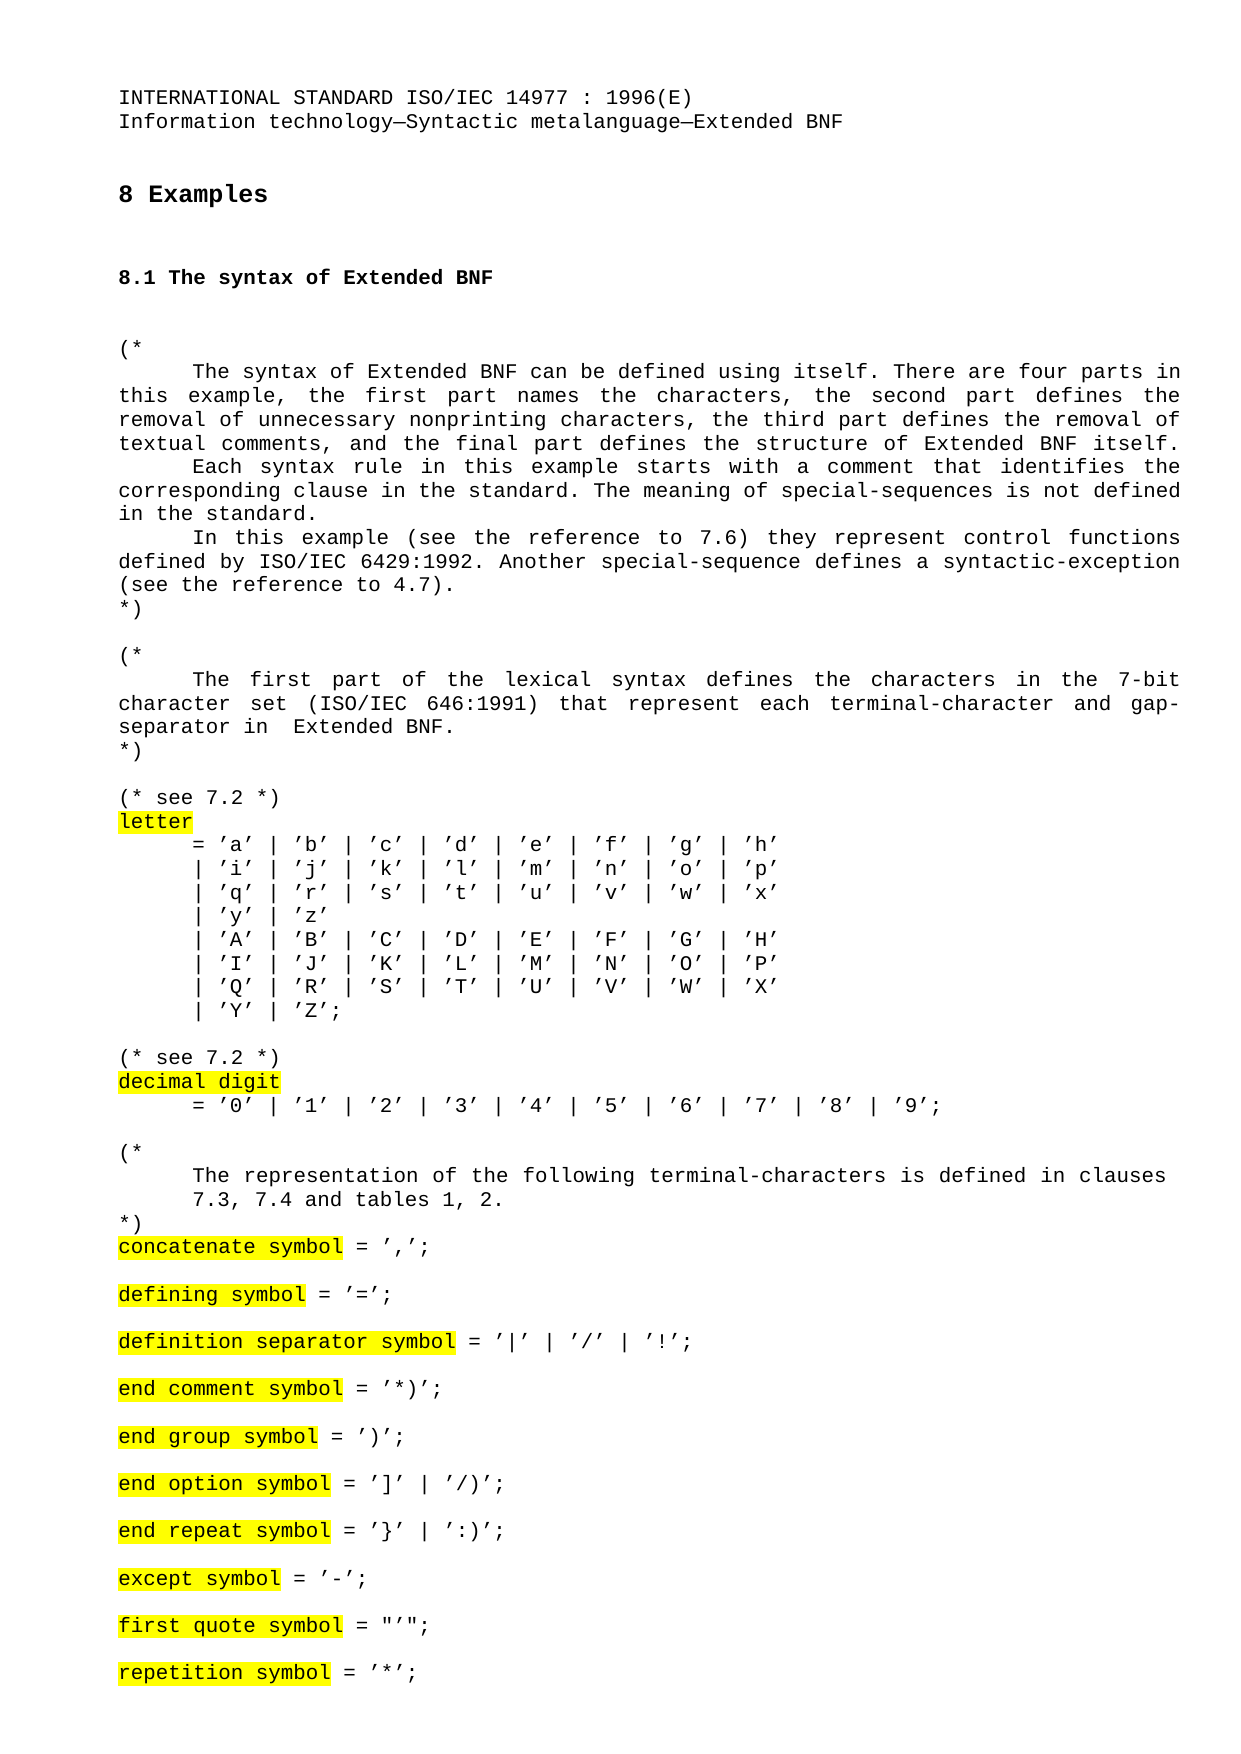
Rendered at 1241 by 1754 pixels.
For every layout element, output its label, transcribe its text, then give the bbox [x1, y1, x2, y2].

text | ’I’ | ’J’ | ’K’ | ’L’ | ’M’ | ’N’ | ’O’ | ’P’ [118, 953, 1181, 976]
text (* [118, 645, 1181, 669]
text INTERNATIONAL STANDARD ISO/IEC 14977 : 1996(E) [118, 87, 1181, 111]
text | ’i’ | ’j’ | ’k’ | ’l’ | ’m’ | ’n’ | ’o’ | ’p’ [118, 858, 1181, 882]
text The representation of the following terminal-characters is defined in clauses 7.3, 7.4 and tables 1, 2. [118, 1166, 1181, 1213]
text *) [118, 1213, 1181, 1236]
text letter [118, 811, 1181, 834]
text repetition symbol = ’*’; [118, 1662, 1181, 1686]
text (* see 7.2 *) [118, 1047, 1181, 1071]
text The syntax of Extended BNF can be defined using itself. There are four parts in this example, the first part names the characters, the second part defines the removal of unnecessary nonprinting characters, the third part defines the removal of textual comments, and the final part defines the structure of Extended BNF itself. Each syntax rule in this example starts with a comment that identifies the corresponding clause in the standard. The meaning of special-sequences is not defined in the standard. [118, 362, 1181, 527]
text end group symbol = ’)’; [118, 1426, 1181, 1449]
text 8.1 The syntax of Extended BNF [118, 267, 1181, 291]
text The first part of the lexical syntax defines the characters in the 7-bit character set (ISO/IEC 646:1991) that represent each terminal-character and gap-separator in Extended BNF. [118, 669, 1181, 740]
text definition separator symbol = ’|’ | ’/’ | ’!’; [118, 1331, 1181, 1355]
text first quote symbol = "’"; [118, 1615, 1181, 1638]
text (* [118, 1142, 1181, 1166]
text concatenate symbol = ’,’; [118, 1236, 1181, 1260]
text | ’A’ | ’B’ | ’C’ | ’D’ | ’E’ | ’F’ | ’G’ | ’H’ [118, 929, 1181, 953]
text (* [118, 338, 1181, 362]
text *) [118, 598, 1181, 622]
text end option symbol = ’]’ | ’/)’; [118, 1473, 1181, 1497]
text defining symbol = ’=’; [118, 1284, 1181, 1307]
text In this example (see the reference to 7.6) they represent control functions defined by ISO/IEC 6429:1992. Another special-sequence defines a syntactic-exception (see the reference to 4.7). [118, 527, 1181, 598]
text end comment symbol = ’*)’; [118, 1378, 1181, 1402]
text | ’Y’ | ’Z’; [118, 1000, 1181, 1024]
text | ’Q’ | ’R’ | ’S’ | ’T’ | ’U’ | ’V’ | ’W’ | ’X’ [118, 976, 1181, 1000]
text except symbol = ’-’; [118, 1567, 1181, 1591]
text | ’q’ | ’r’ | ’s’ | ’t’ | ’u’ | ’v’ | ’w’ | ’x’ [118, 882, 1181, 905]
text *) [118, 740, 1181, 763]
text decimal digit [118, 1071, 1181, 1094]
text = ’a’ | ’b’ | ’c’ | ’d’ | ’e’ | ’f’ | ’g’ | ’h’ [118, 834, 1181, 858]
text = ’0’ | ’1’ | ’2’ | ’3’ | ’4’ | ’5’ | ’6’ | ’7’ | ’8’ | ’9’; [118, 1094, 1181, 1118]
text end repeat symbol = ’}’ | ’:)’; [118, 1520, 1181, 1544]
text 8 Examples [118, 182, 1181, 210]
text (* see 7.2 *) [118, 787, 1181, 811]
text Information technology—Syntactic metalanguage—Extended BNF [118, 111, 1181, 135]
text | ’y’ | ’z’ [118, 905, 1181, 929]
